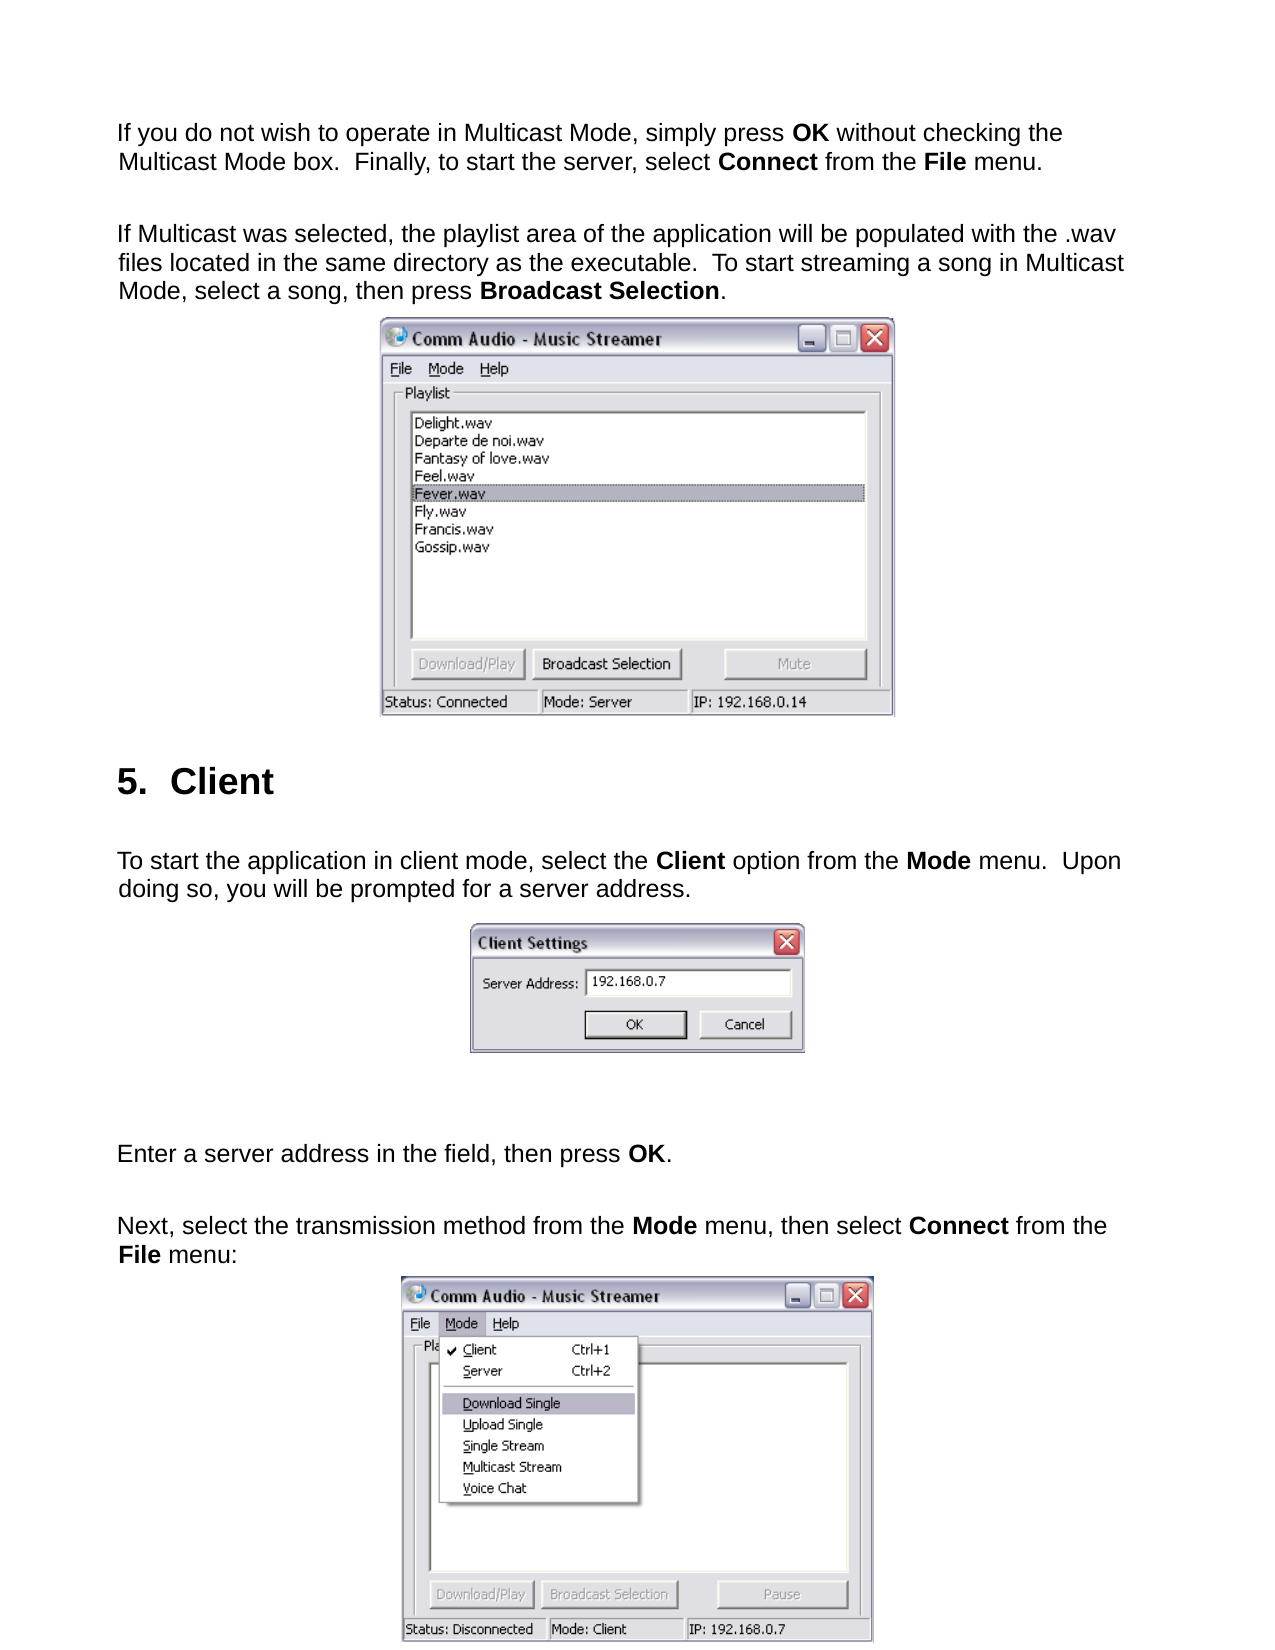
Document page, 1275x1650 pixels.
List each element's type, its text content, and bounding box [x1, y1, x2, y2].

text To start the application in client mode, select the Client option from the Mode menu. Upon doing so, you will be prompted for a server address. [117, 846, 1157, 903]
picture [401, 1276, 874, 1643]
list Client [117, 759, 1157, 803]
picture [379, 317, 896, 717]
text If Multicast was selected, the playlist area of the application will be populated with the .wav files located in the same directory as the executable. To start streaming a song in Multicast Mode, select a song, then press Broadcast Selection. [117, 219, 1157, 305]
text If you do not wish to operate in Multicast Mode, simply press OK without checking the Multicast Mode box. Finally, to start the server, select Connect from the File menu. [117, 118, 1157, 176]
picture [470, 923, 805, 1053]
text Next, select the transmission method from the Mode menu, then select Connect from the File menu: [117, 1211, 1157, 1268]
text Enter a server address in the field, then press OK. [117, 1139, 1157, 1168]
